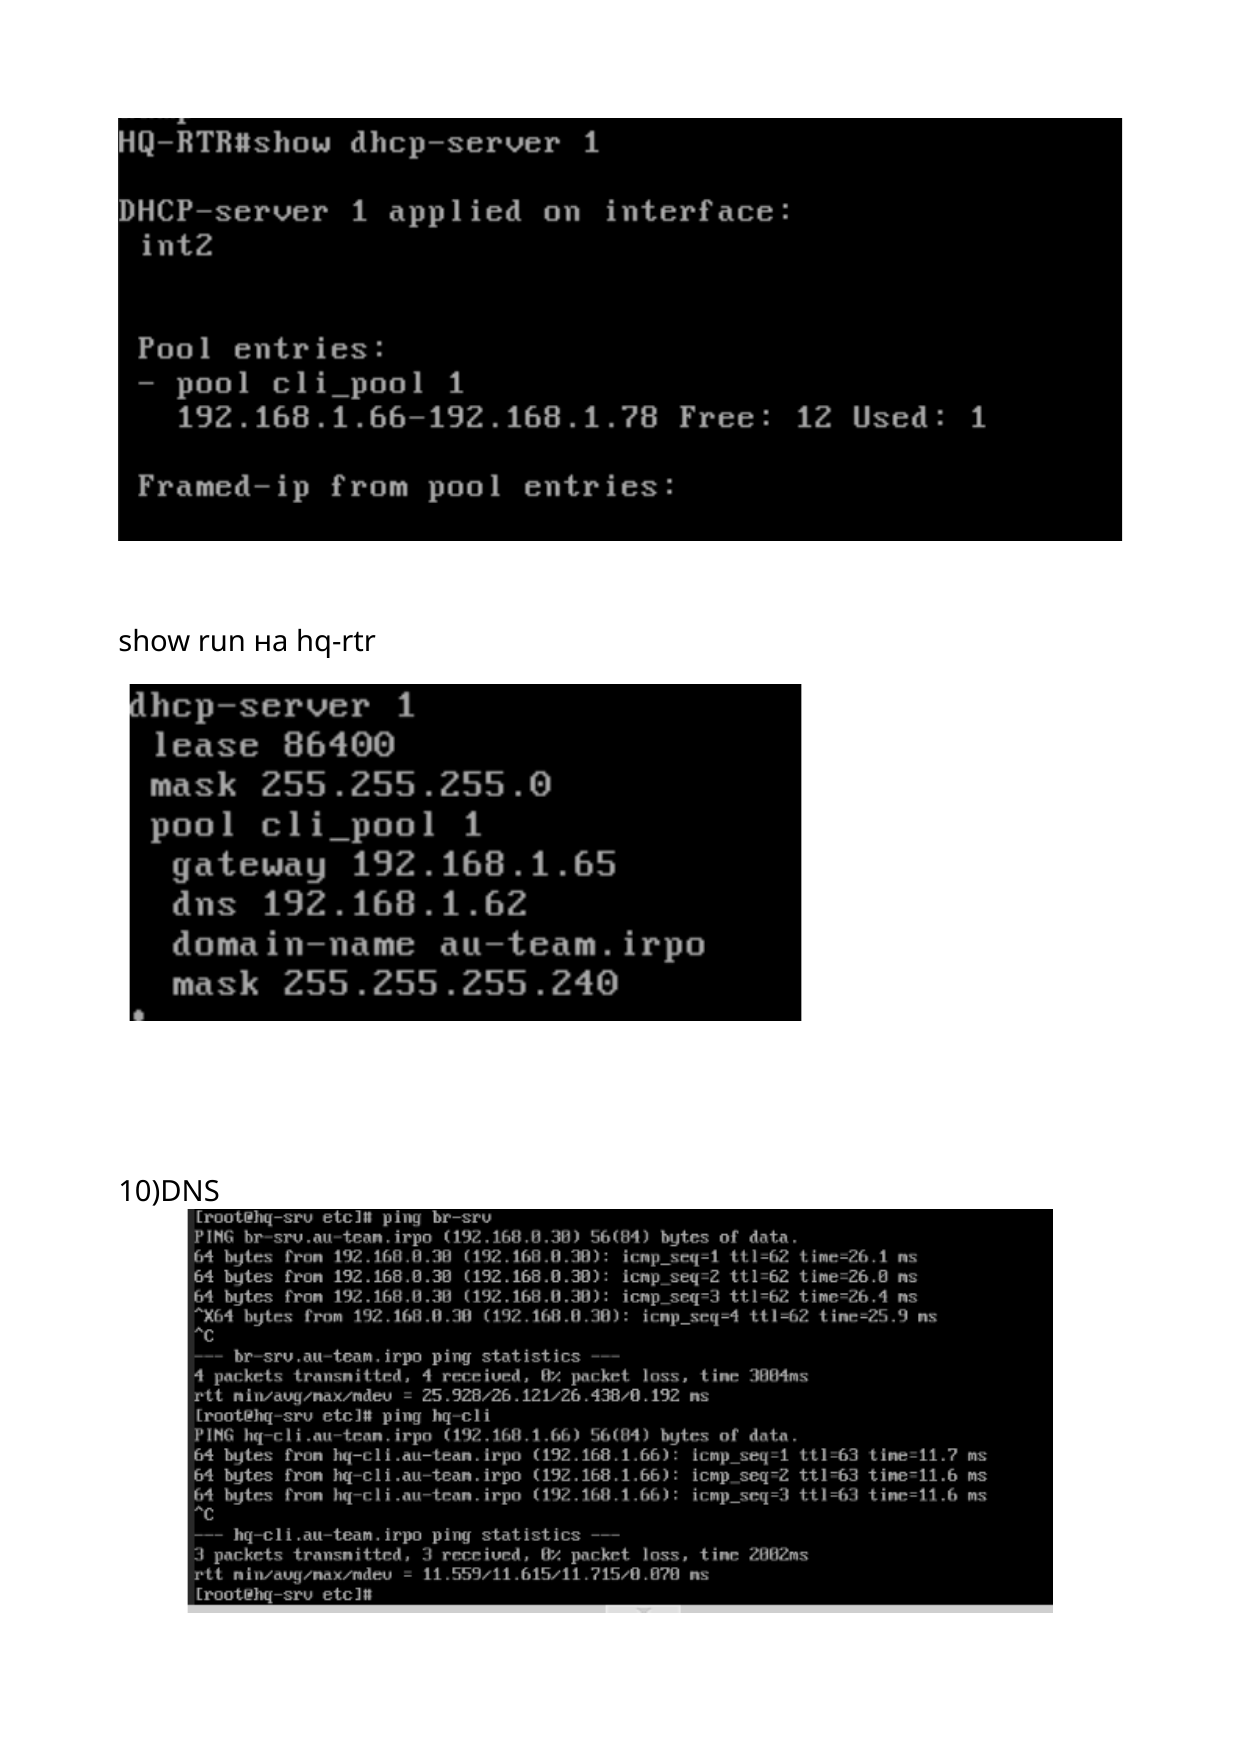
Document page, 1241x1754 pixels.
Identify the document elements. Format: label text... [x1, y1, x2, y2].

text 10)DNS [118, 1170, 1122, 1210]
text show run на hq-rtr [118, 620, 1122, 660]
